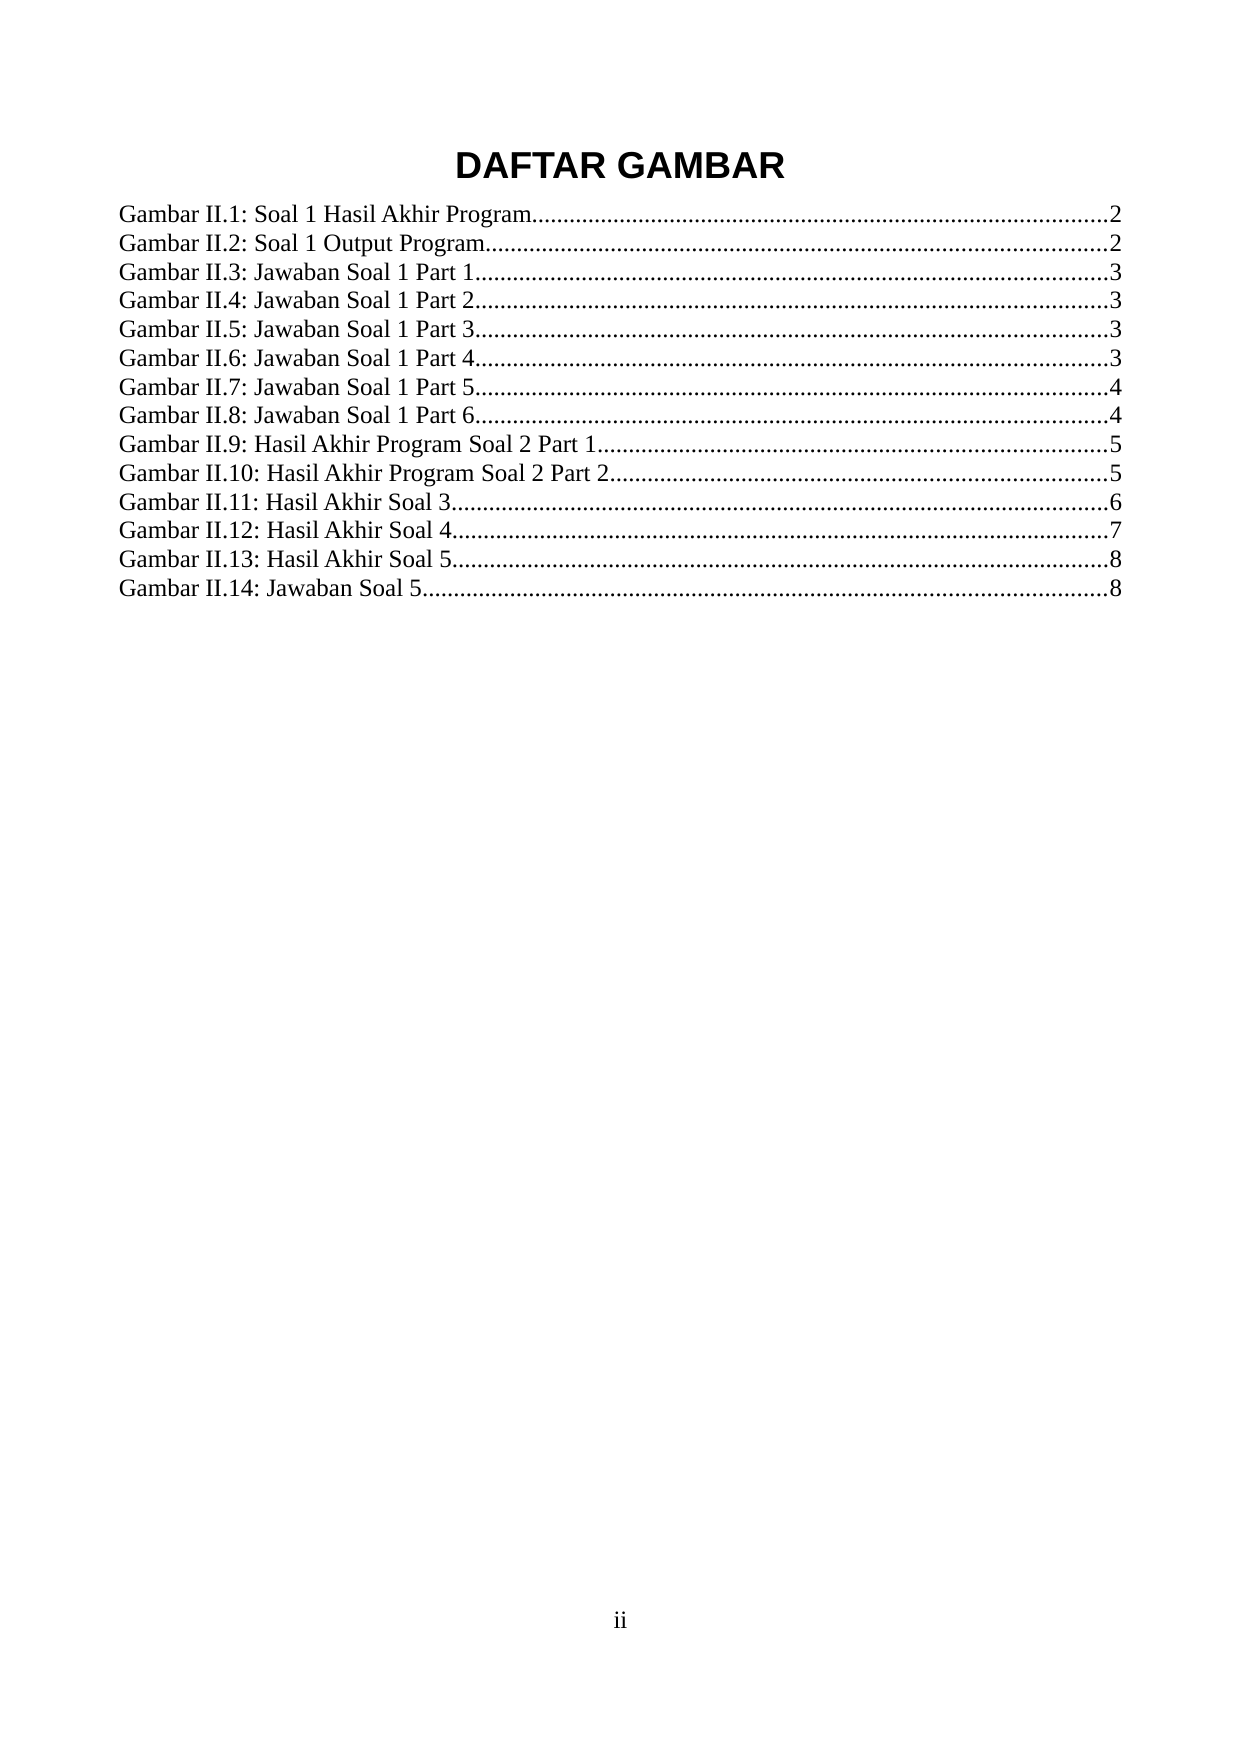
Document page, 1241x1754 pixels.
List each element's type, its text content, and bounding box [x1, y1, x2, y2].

text Gambar II.8: Jawaban Soal 1 Part 6 4 [118, 400, 1122, 429]
text Gambar II.2: Soal 1 Output Program 2 [118, 228, 1122, 257]
text Gambar II.14: Jawaban Soal 5 8 [118, 573, 1122, 602]
text Gambar II.7: Jawaban Soal 1 Part 5 4 [118, 372, 1122, 400]
text Gambar II.5: Jawaban Soal 1 Part 3 3 [118, 314, 1122, 343]
text Gambar II.10: Hasil Akhir Program Soal 2 Part 2 5 [118, 458, 1122, 487]
text Gambar II.6: Jawaban Soal 1 Part 4 3 [118, 343, 1122, 372]
text Gambar II.4: Jawaban Soal 1 Part 2 3 [118, 285, 1122, 314]
text Gambar II.9: Hasil Akhir Program Soal 2 Part 1 5 [118, 429, 1122, 458]
text Gambar II.11: Hasil Akhir Soal 3 6 [118, 487, 1122, 515]
text Gambar II.1: Soal 1 Hasil Akhir Program 2 [118, 199, 1122, 228]
text Gambar II.12: Hasil Akhir Soal 4 7 [118, 515, 1122, 544]
text Gambar II.13: Hasil Akhir Soal 5 8 [118, 544, 1122, 573]
subtitle DAFTAR GAMBAR [118, 143, 1122, 187]
text Gambar II.3: Jawaban Soal 1 Part 1 3 [118, 257, 1122, 285]
